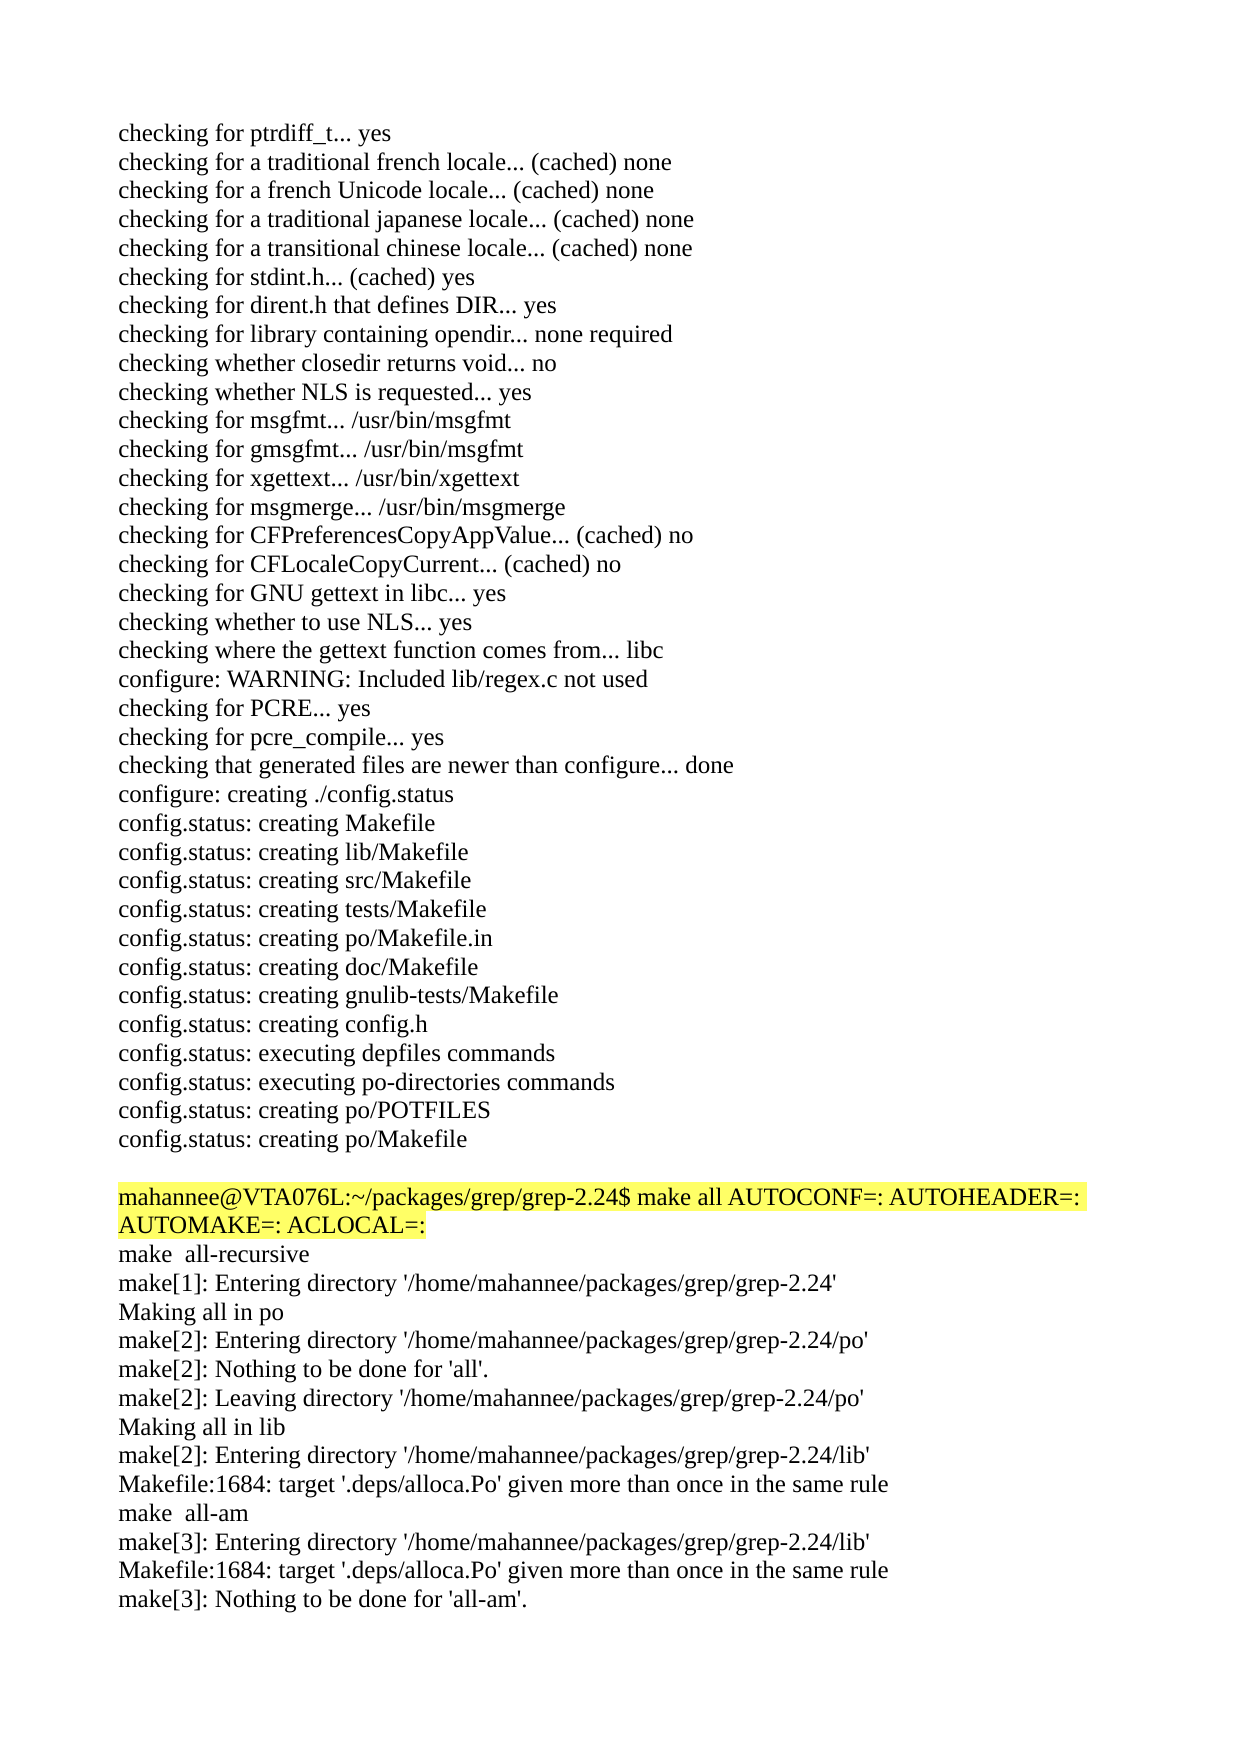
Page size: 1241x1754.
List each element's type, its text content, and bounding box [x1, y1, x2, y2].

text make[3]: Nothing to be done for 'all-am'. [118, 1584, 1122, 1613]
text config.status: creating config.h [118, 1009, 1122, 1038]
text config.status: executing po-directories commands [118, 1067, 1122, 1096]
text checking that generated files are newer than configure... done [118, 751, 1122, 779]
text config.status: creating src/Makefile [118, 866, 1122, 894]
text Makefile:1684: target '.deps/alloca.Po' given more than once in the same rule [118, 1556, 1122, 1584]
text config.status: creating po/POTFILES [118, 1096, 1122, 1124]
text config.status: creating po/Makefile [118, 1124, 1122, 1153]
text mahannee@VTA076L:~/packages/grep/grep-2.24$ make all AUTOCONF=: AUTOHEADER=: AUTOMAKE=: ACLOCAL=: [118, 1182, 1122, 1239]
text checking for a traditional japanese locale... (cached) none [118, 204, 1122, 233]
text checking for stdint.h... (cached) yes [118, 262, 1122, 291]
text Making all in po [118, 1297, 1122, 1326]
text checking for a traditional french locale... (cached) none [118, 147, 1122, 176]
text make[1]: Entering directory '/home/mahannee/packages/grep/grep-2.24' [118, 1268, 1122, 1297]
text checking for pcre_compile... yes [118, 722, 1122, 751]
text checking whether closedir returns void... no [118, 348, 1122, 377]
text checking for a transitional chinese locale... (cached) none [118, 233, 1122, 262]
text checking for msgmerge... /usr/bin/msgmerge [118, 492, 1122, 521]
text checking where the gettext function comes from... libc [118, 636, 1122, 664]
text make[2]: Nothing to be done for 'all'. [118, 1354, 1122, 1383]
text config.status: creating gnulib-tests/Makefile [118, 981, 1122, 1009]
text checking for PCRE... yes [118, 693, 1122, 722]
text config.status: creating tests/Makefile [118, 894, 1122, 923]
text checking for gmsgfmt... /usr/bin/msgfmt [118, 434, 1122, 463]
text checking for GNU gettext in libc... yes [118, 578, 1122, 607]
text make all-recursive [118, 1239, 1122, 1268]
text config.status: creating po/Makefile.in [118, 923, 1122, 952]
text checking for ptrdiff_t... yes [118, 118, 1122, 147]
text make[2]: Entering directory '/home/mahannee/packages/grep/grep-2.24/lib' [118, 1441, 1122, 1469]
text checking whether NLS is requested... yes [118, 377, 1122, 406]
text checking for library containing opendir... none required [118, 319, 1122, 348]
text config.status: creating lib/Makefile [118, 837, 1122, 866]
text config.status: executing depfiles commands [118, 1038, 1122, 1067]
text Makefile:1684: target '.deps/alloca.Po' given more than once in the same rule [118, 1469, 1122, 1498]
text Making all in lib [118, 1412, 1122, 1441]
text config.status: creating Makefile [118, 808, 1122, 837]
text checking for CFPreferencesCopyAppValue... (cached) no [118, 521, 1122, 549]
text config.status: creating doc/Makefile [118, 952, 1122, 981]
text checking whether to use NLS... yes [118, 607, 1122, 636]
text make[2]: Entering directory '/home/mahannee/packages/grep/grep-2.24/po' [118, 1326, 1122, 1354]
text checking for xgettext... /usr/bin/xgettext [118, 463, 1122, 492]
text make all-am [118, 1498, 1122, 1527]
text checking for msgfmt... /usr/bin/msgfmt [118, 406, 1122, 434]
text configure: WARNING: Included lib/regex.c not used [118, 664, 1122, 693]
text configure: creating ./config.status [118, 779, 1122, 808]
text make[2]: Leaving directory '/home/mahannee/packages/grep/grep-2.24/po' [118, 1383, 1122, 1412]
text checking for dirent.h that defines DIR... yes [118, 291, 1122, 319]
text checking for CFLocaleCopyCurrent... (cached) no [118, 549, 1122, 578]
text make[3]: Entering directory '/home/mahannee/packages/grep/grep-2.24/lib' [118, 1527, 1122, 1556]
text checking for a french Unicode locale... (cached) none [118, 176, 1122, 204]
